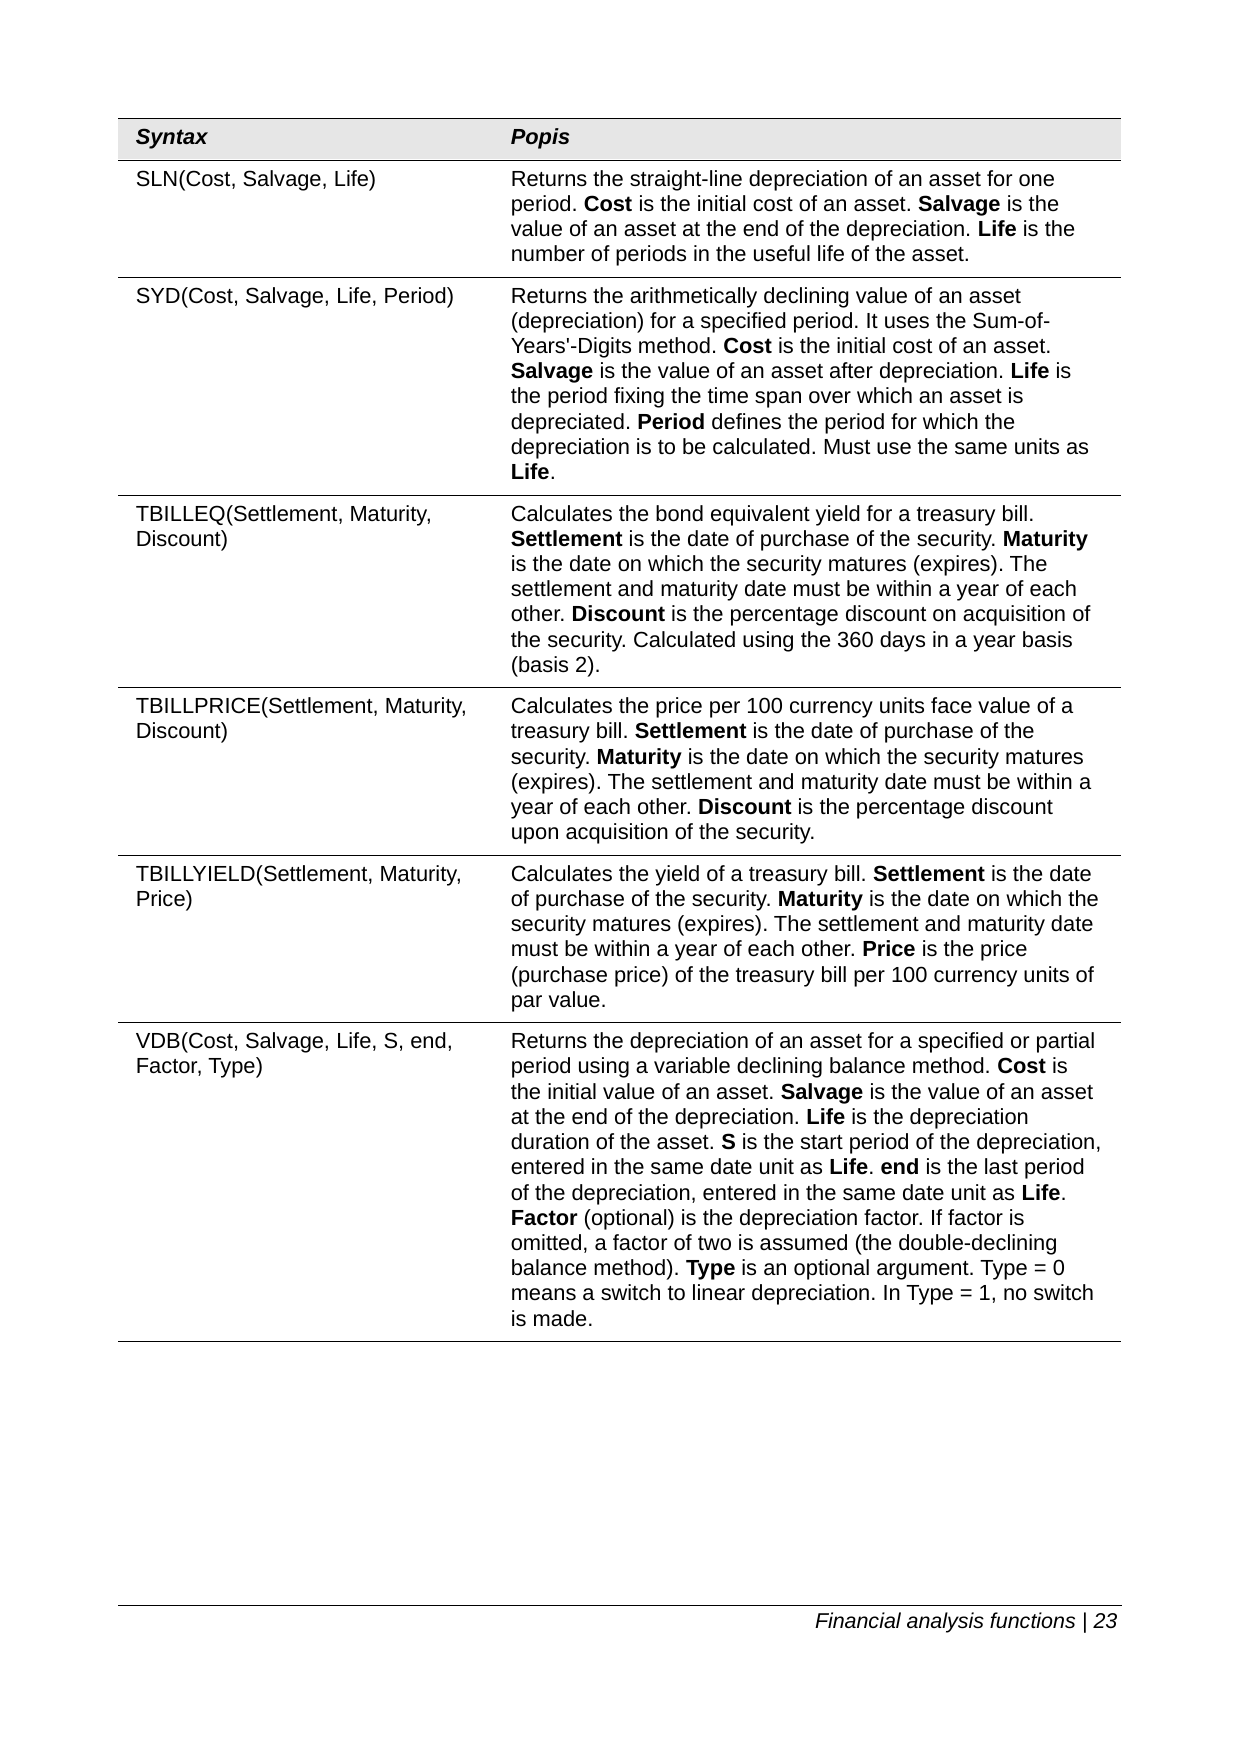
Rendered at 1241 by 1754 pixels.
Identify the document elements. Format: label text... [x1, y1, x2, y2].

table_cell VDB(Cost, Salvage, Life, S, end, Factor, Type) [118, 1023, 493, 1341]
table_cell Calculates the yield of a treasury bill. Settlement is the date of purchase of the security. Maturity is the date on which the security matures (expires). The settlement and maturity date must be within a year of each other. Price is the price (purchase price) of the treasury bill per 100 currency units of par value. [493, 856, 1121, 1022]
table_header Syntax [118, 119, 493, 159]
table_cell Returns the straight-line depreciation of an asset for one period. Cost is the initial cost of an asset. Salvage is the value of an asset at the end of the depreciation. Life is the number of periods in the useful life of the asset. [493, 161, 1121, 277]
table_cell Calculates the price per 100 currency units face value of a treasury bill. Settlement is the date of purchase of the security. Maturity is the date on which the security matures (expires). The settlement and maturity date must be within a year of each other. Discount is the percentage discount upon acquisition of the security. [493, 688, 1121, 855]
table_cell SYD(Cost, Salvage, Life, Period) [118, 278, 493, 494]
table_cell TBILLYIELD(Settlement, Maturity, Price) [118, 856, 493, 1022]
table_cell Calculates the bond equivalent yield for a treasury bill. Settlement is the date of purchase of the security. Maturity is the date on which the security matures (expires). The settlement and maturity date must be within a year of each other. Discount is the percentage discount on acquisition of the security. Calculated using the 360 days in a year basis (basis 2). [493, 496, 1121, 687]
table_header Popis [493, 119, 1121, 159]
table_cell TBILLPRICE(Settlement, Maturity, Discount) [118, 688, 493, 855]
table_cell SLN(Cost, Salvage, Life) [118, 161, 493, 277]
table_cell TBILLEQ(Settlement, Maturity, Discount) [118, 496, 493, 687]
table_cell Returns the depreciation of an asset for a specified or partial period using a variable declining balance method. Cost is the initial value of an asset. Salvage is the value of an asset at the end of the depreciation. Life is the depreciation duration of the asset. S is the start period of the depreciation, entered in the same date unit as Life. end is the last period of the depreciation, entered in the same date unit as Life. Factor (optional) is the depreciation factor. If factor is omitted, a factor of two is assumed (the double-declining balance method). Type is an optional argument. Type = 0 means a switch to linear depreciation. In Type = 1, no switch is made. [493, 1023, 1121, 1341]
table_cell Returns the arithmetically declining value of an asset (depreciation) for a specified period. It uses the Sum-of-Years'-Digits method. Cost is the initial cost of an asset. Salvage is the value of an asset after depreciation. Life is the period fixing the time span over which an asset is depreciated. Period defines the period for which the depreciation is to be calculated. Must use the same units as Life. [493, 278, 1121, 494]
